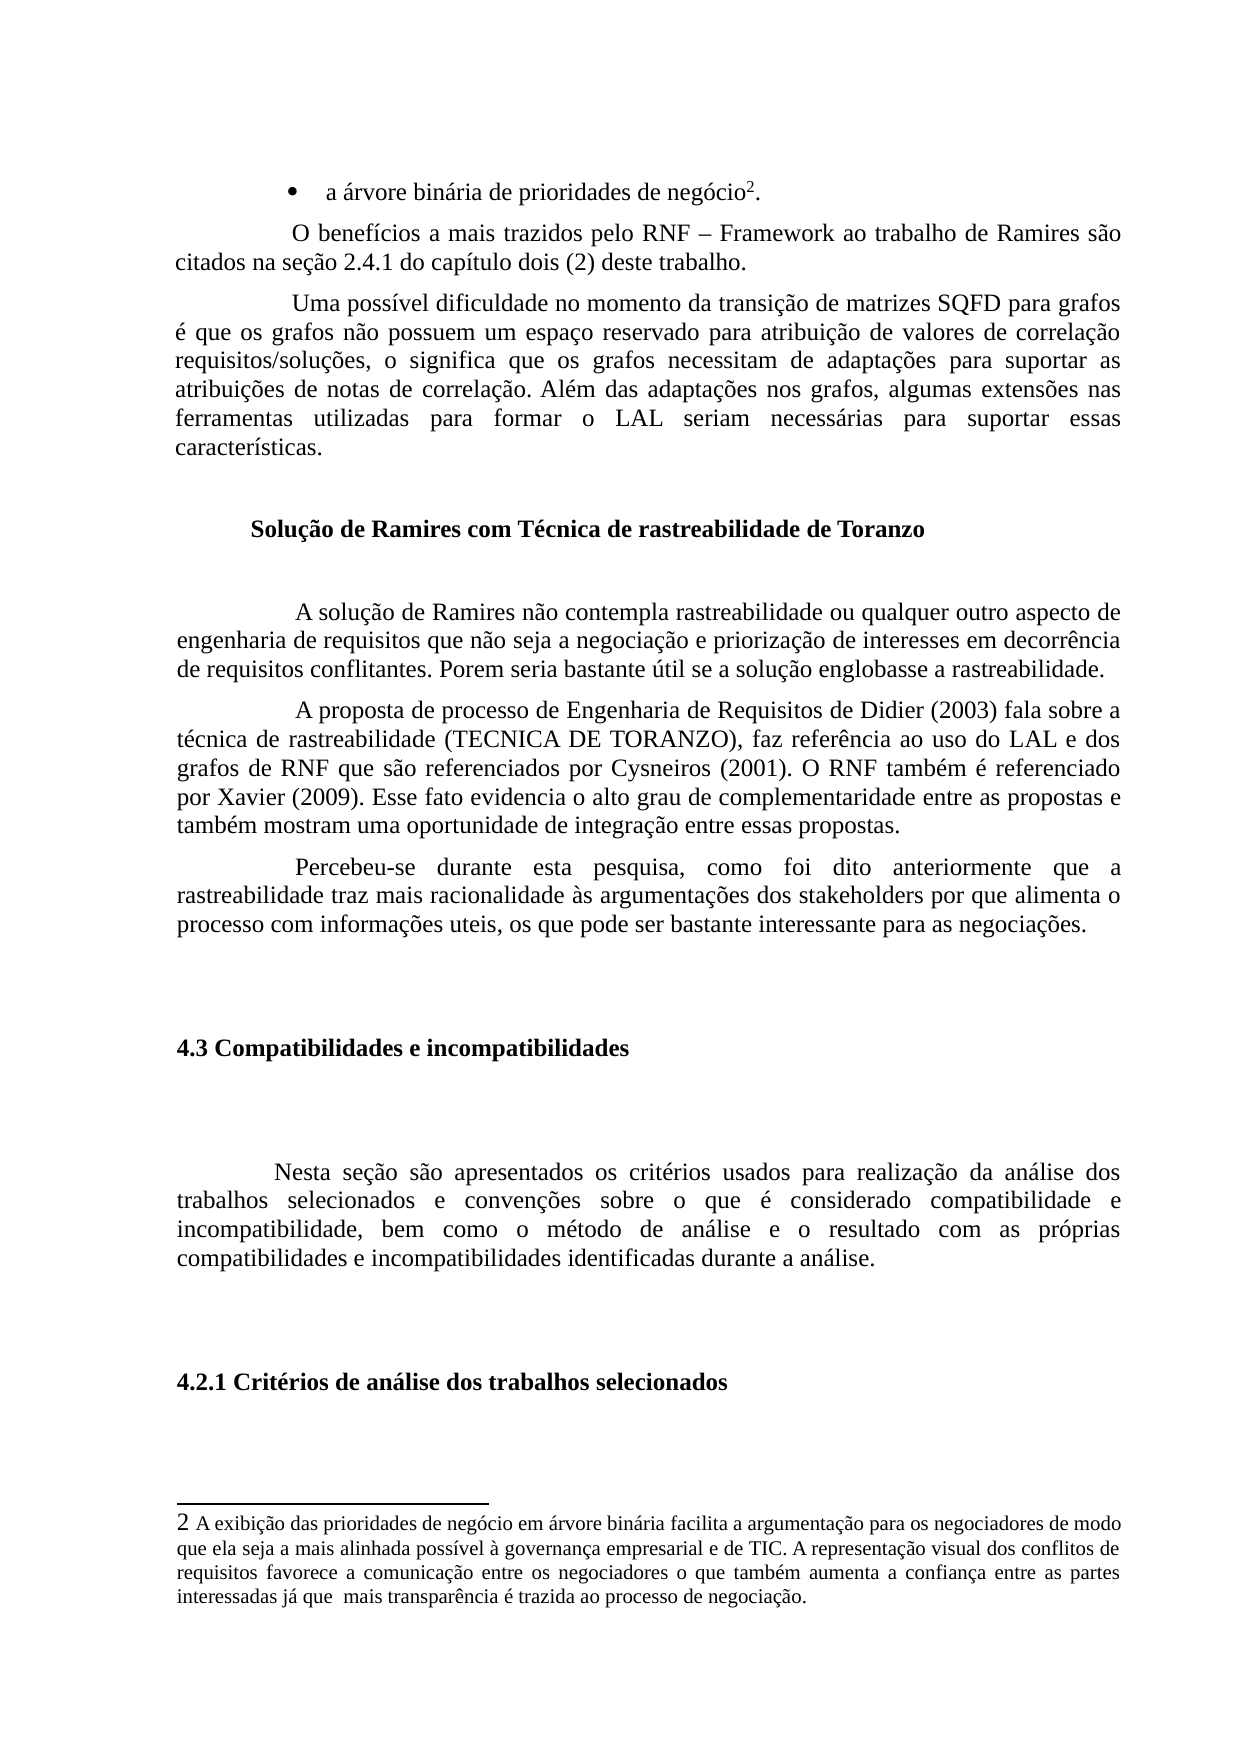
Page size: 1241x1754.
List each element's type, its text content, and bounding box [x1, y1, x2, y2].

text A solução de Ramires não contempla rastreabilidade ou qualquer outro aspecto de engenharia de requisitos que não seja a negociação e priorização de interesses em decorrência de requisitos conflitantes. Porem seria bastante útil se a solução englobasse a rastreabilidade. [177, 597, 1122, 683]
text Nesta seção são apresentados os critérios usados para realização da análise dos trabalhos selecionados e convenções sobre o que é considerado compatibilidade e incompatibilidade, bem como o método de análise e o resultado com as próprias compatibilidades e incompatibilidades identificadas durante a análise. [177, 1157, 1122, 1272]
text 4.2.1 Critérios de análise dos trabalhos selecionados [177, 1367, 1122, 1395]
text A proposta de processo de Engenharia de Requisitos de Didier (2003) fala sobre a técnica de rastreabilidade (TECNICA DE TORANZO), faz referência ao uso do LAL e dos grafos de RNF que são referenciados por Cysneiros (2001). O RNF também é referenciado por Xavier (2009). Esse fato evidencia o alto grau de complementaridade entre as propostas e também mostram uma oportunidade de integração entre essas propostas. [177, 695, 1122, 839]
text Uma possível dificuldade no momento da transição de matrizes SQFD para grafos é que os grafos não possuem um espaço reservado para atribuição de valores de correlação requisitos/soluções, o significa que os grafos necessitam de adaptações para suportar as atribuições de notas de correlação. Além das adaptações nos grafos, algumas extensões nas ferramentas utilizadas para formar o LAL seriam necessárias para suportar essas características. [175, 288, 1122, 460]
text Percebeu-se durante esta pesquisa, como foi dito anteriormente que a rastreabilidade traz mais racionalidade às argumentações dos stakeholders por que alimenta o processo com informações uteis, os que pode ser bastante interessante para as negociações. [177, 852, 1122, 938]
list a árvore binária de prioridades de negócio. [288, 177, 1122, 205]
text 4.3 Compatibilidades e incompatibilidades [177, 1033, 1122, 1062]
list A exibição das prioridades de negócio em árvore binária facilita a argumentação para os negociadores de modo que ela seja a mais alinhada possível à governança empresarial e de TIC. A representação visual dos conflitos de requisitos favorece a comunicação entre os negociadores o que também aumenta a confiança entre as partes interessadas já que mais transparência é trazida ao processo de negociação. [177, 1507, 1122, 1608]
text Solução de Ramires com Técnica de rastreabilidade de Toranzo [177, 514, 1122, 543]
text O benefícios a mais trazidos pelo RNF – Framework ao trabalho de Ramires são citados na seção 2.4.1 do capítulo dois (2) deste trabalho. [175, 218, 1122, 275]
